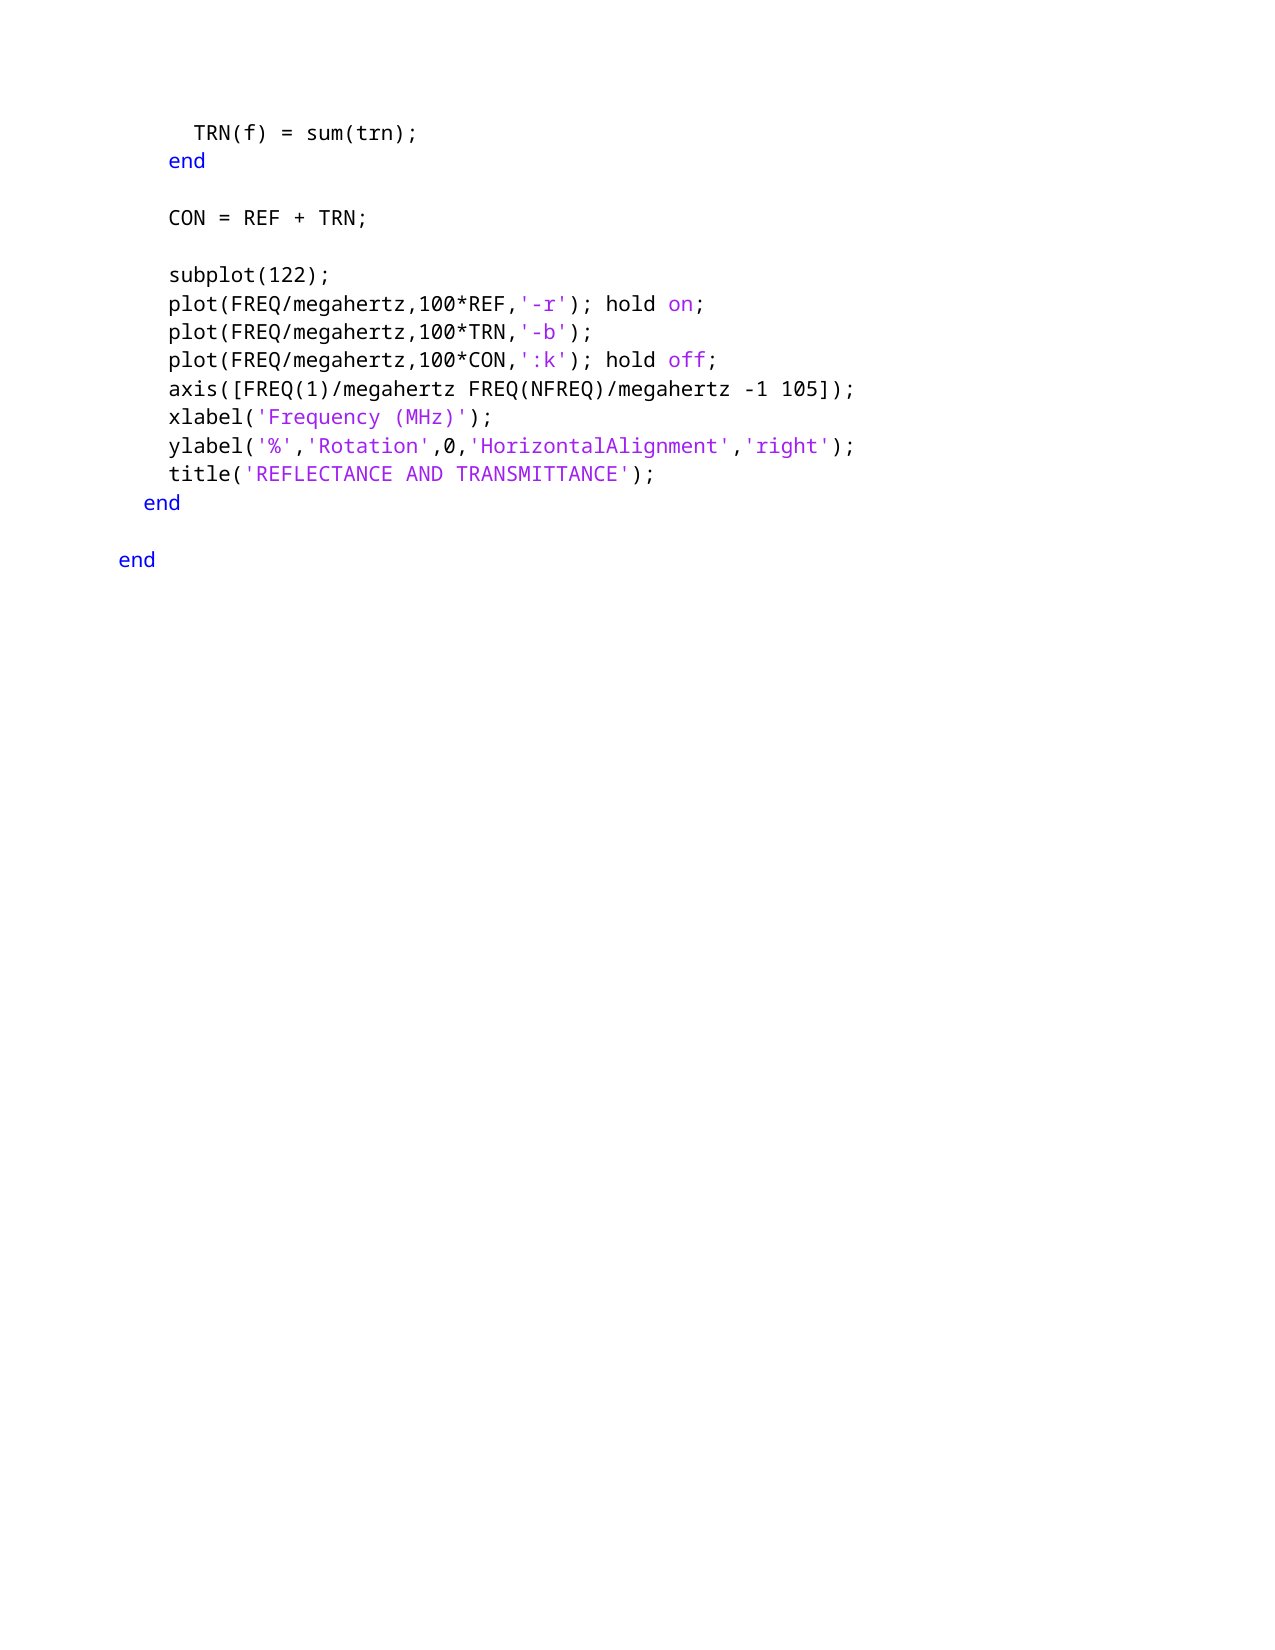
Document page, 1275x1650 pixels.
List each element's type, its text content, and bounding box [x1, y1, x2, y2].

text TRN(f) = sum(trn); [118, 118, 1157, 147]
text plot(FREQ/megahertz,100*REF,'-r'); hold on; [118, 289, 1157, 317]
text end [118, 147, 1157, 175]
text title('REFLECTANCE AND TRANSMITTANCE'); [118, 459, 1157, 488]
text end [118, 488, 1157, 516]
text axis([FREQ(1)/megahertz FREQ(NFREQ)/megahertz -1 105]); [118, 374, 1157, 402]
text subplot(122); [118, 260, 1157, 289]
text plot(FREQ/megahertz,100*CON,':k'); hold off; [118, 346, 1157, 374]
text end [118, 545, 1157, 573]
text plot(FREQ/megahertz,100*TRN,'-b'); [118, 317, 1157, 346]
text xlabel('Frequency (MHz)'); [118, 402, 1157, 431]
text ylabel('%','Rotation',0,'HorizontalAlignment','right'); [118, 431, 1157, 459]
text CON = REF + TRN; [118, 203, 1157, 232]
